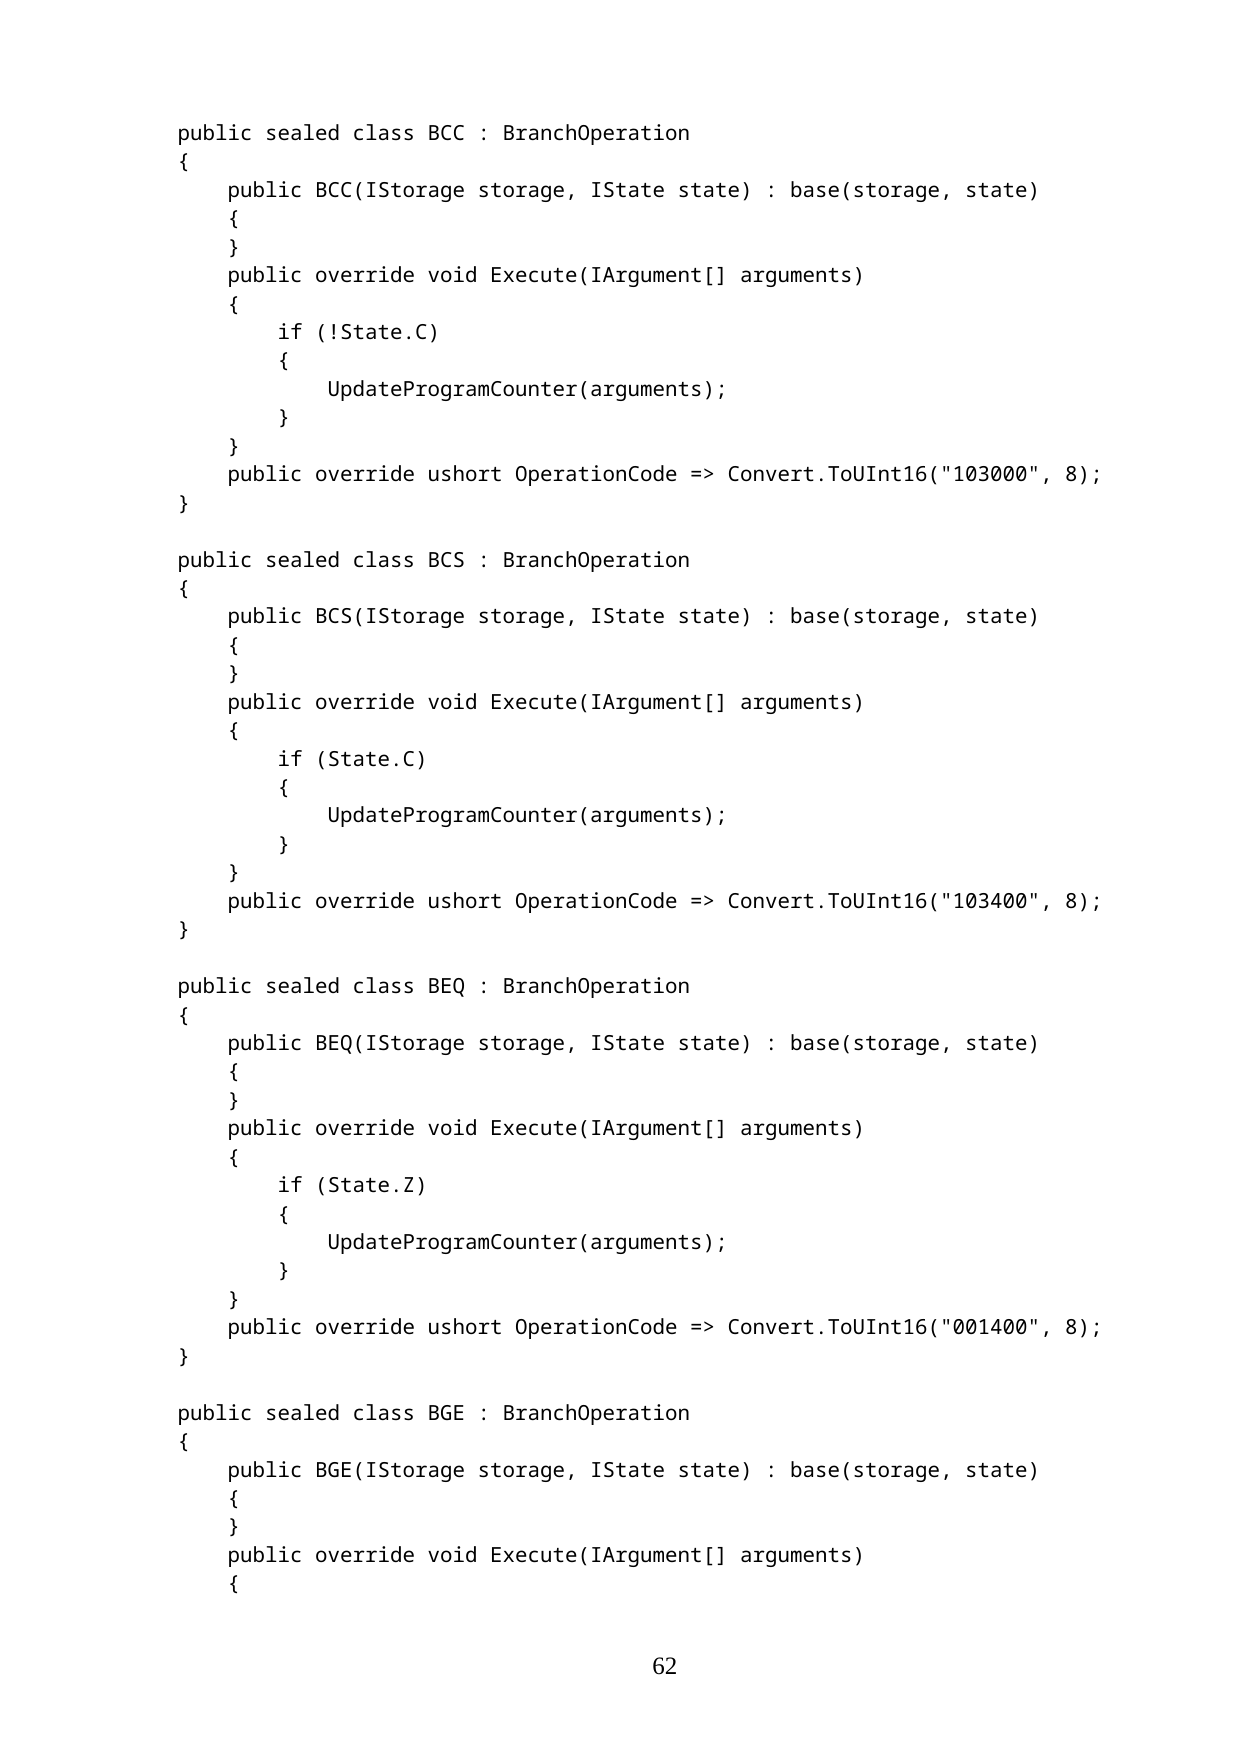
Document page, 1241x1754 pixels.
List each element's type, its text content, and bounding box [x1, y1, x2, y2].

table_header public sealed class BCC : BranchOperation { public BCC(IStorage storage, IState state) : base(storage, state) { } public override void Execute(IArgument[] arguments) { if (!State.C) { UpdateProgramCounter(arguments); } } public override ushort OperationCode => Convert.ToUInt16("103000", 8); } public sealed class BCS : BranchOperation { public BCS(IStorage storage, IState state) : base(storage, state) { } public override void Execute(IArgument[] arguments) { if (State.C) { UpdateProgramCounter(arguments); } } public override ushort OperationCode => Convert.ToUInt16("103400", 8); } public sealed class BEQ : BranchOperation { public BEQ(IStorage storage, IState state) : base(storage, state) { } public override void Execute(IArgument[] arguments) { if (State.Z) { UpdateProgramCounter(arguments); } } public override ushort OperationCode => Convert.ToUInt16("001400", 8); } public sealed class BGE : BranchOperation { public BGE(IStorage storage, IState state) : base(storage, state) { } public override void Execute(IArgument[] arguments) { [177, 118, 1152, 1597]
